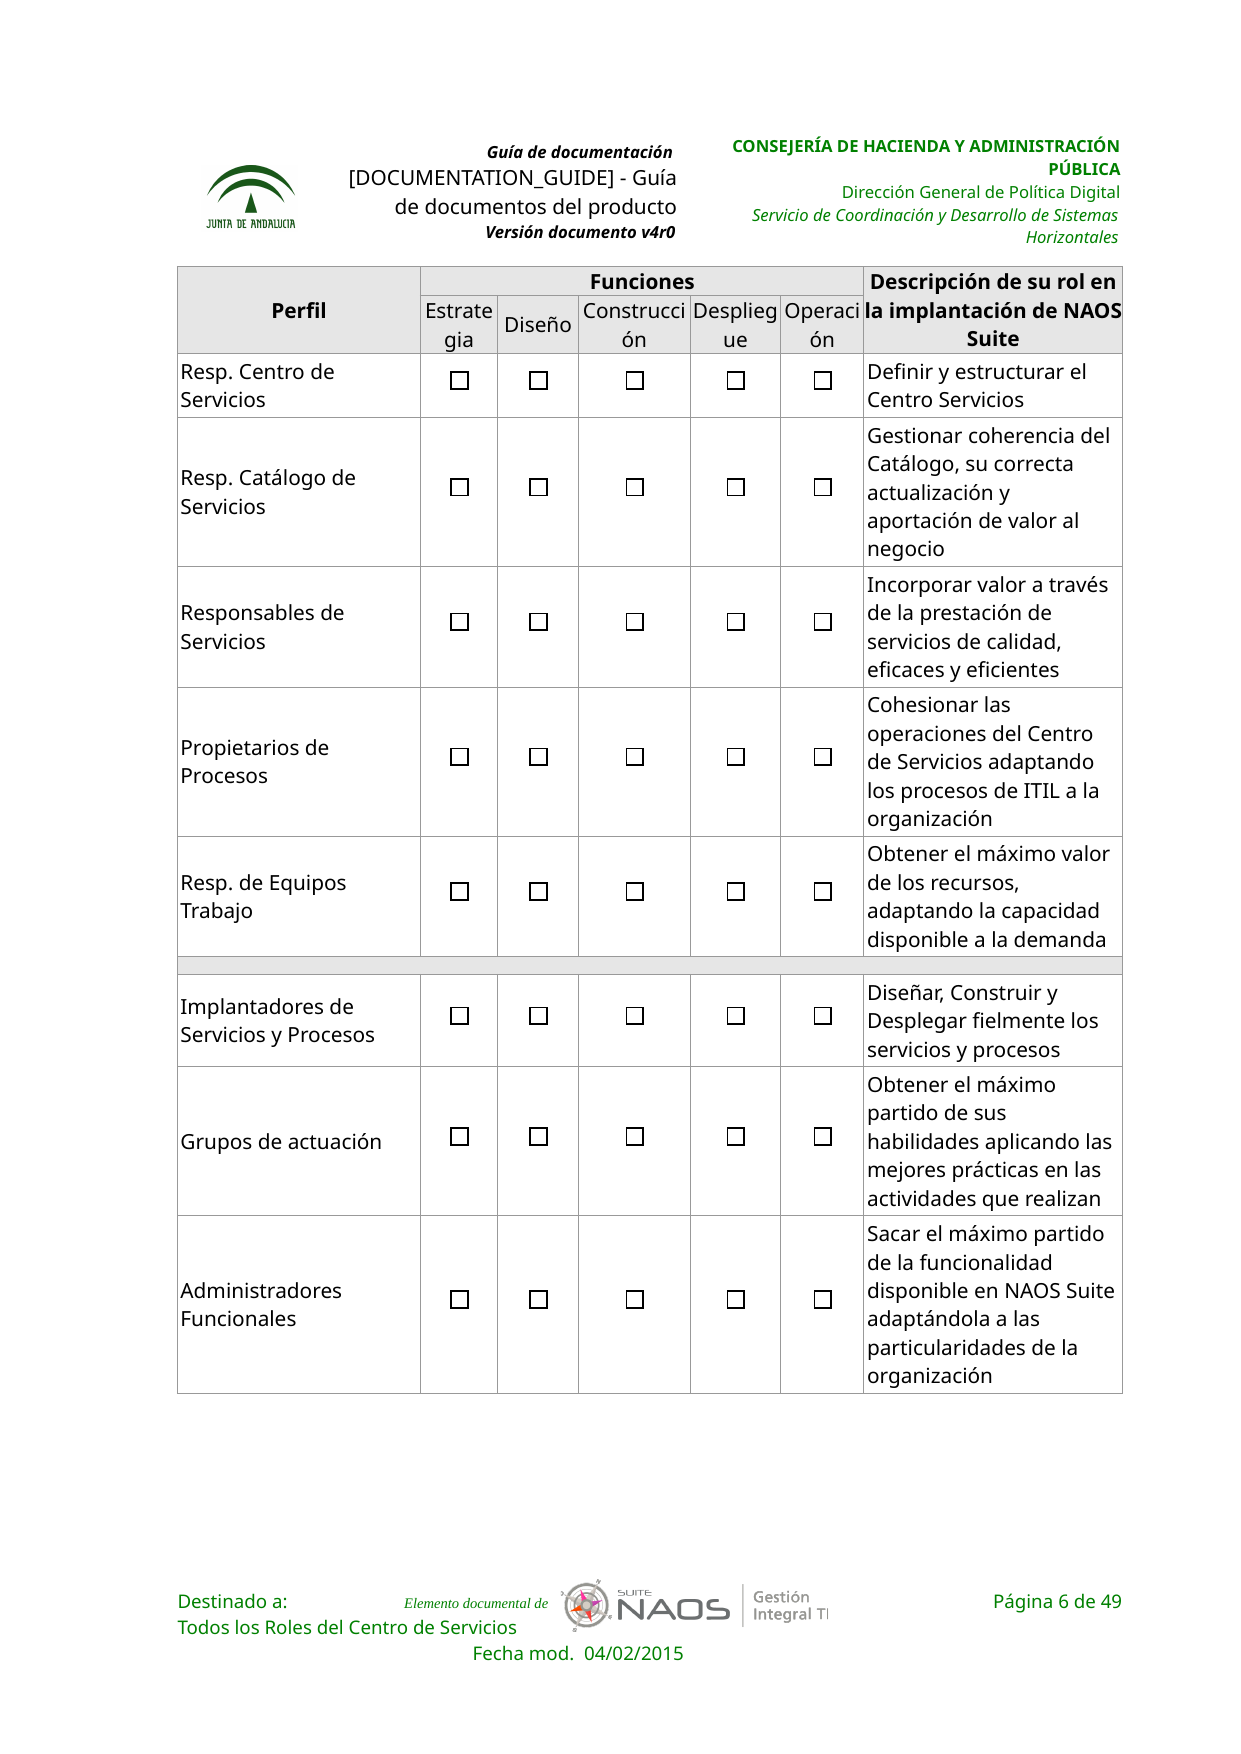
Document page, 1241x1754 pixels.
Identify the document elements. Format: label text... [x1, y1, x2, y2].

table_cell [691, 567, 780, 687]
table_cell [498, 957, 578, 974]
table_cell [781, 1216, 863, 1393]
table_cell [781, 837, 863, 956]
table_cell [421, 354, 497, 417]
table_cell [579, 1067, 690, 1215]
table_cell [781, 1067, 863, 1215]
table_cell [781, 567, 863, 687]
table_cell Obtener el máximo valor de los recursos, adaptando la capacidad disponible a la demanda [864, 837, 1122, 956]
table_cell Resp. Centro de Servicios [178, 354, 420, 417]
table_cell [579, 418, 690, 566]
table_cell [691, 837, 780, 956]
table_cell [498, 1216, 578, 1393]
table_cell [421, 975, 497, 1066]
table_cell [579, 354, 690, 417]
table_cell Gestionar coherencia del Catálogo, su correcta actualización y aportación de valor al negocio [864, 418, 1122, 566]
table_cell [498, 837, 578, 956]
table_cell [421, 837, 497, 956]
table_cell [579, 975, 690, 1066]
table_cell Definir y estructurar el Centro Servicios [864, 354, 1122, 417]
table_cell Grupos de actuación [178, 1067, 420, 1215]
table_cell [498, 354, 578, 417]
table_cell [691, 418, 780, 566]
table_cell Cohesionar las operaciones del Centro de Servicios adaptando los procesos de ITIL a la organización [864, 688, 1122, 836]
table_header Perfil [178, 267, 420, 353]
table_cell Obtener el máximo partido de sus habilidades aplicando las mejores prácticas en las actividades que realizan [864, 1067, 1122, 1215]
table_cell [498, 688, 578, 836]
table_cell Propietarios de Procesos [178, 688, 420, 836]
table_cell [690, 957, 780, 974]
table_cell Sacar el máximo partido de la funcionalidad disponible en NAOS Suite adaptándola a las particularidades de la organización [864, 1216, 1122, 1393]
table_cell Resp. Catálogo de Servicios [178, 418, 420, 566]
table_cell [578, 957, 690, 974]
table_cell Diseñar, Construir y Desplegar fielmente los servicios y procesos [864, 975, 1122, 1066]
table_cell Construcción [579, 296, 690, 353]
table_cell [780, 957, 864, 974]
table_header Funciones [421, 267, 863, 295]
table_cell Despliegue [691, 296, 780, 353]
table_cell [691, 354, 780, 417]
table_cell Operación [781, 296, 863, 353]
table_cell [421, 418, 497, 566]
table_cell [420, 957, 498, 974]
table_cell [781, 975, 863, 1066]
picture [201, 165, 298, 232]
table_cell Resp. de Equipos Trabajo [178, 837, 420, 956]
table_cell [781, 354, 863, 417]
table_cell Implantadores de Servicios y Procesos [178, 975, 420, 1066]
table_cell [691, 1216, 780, 1393]
table_cell [579, 567, 690, 687]
table_cell Incorporar valor a través de la prestación de servicios de calidad, eficaces y eficientes [864, 567, 1122, 687]
table_cell [421, 567, 497, 687]
table_cell Responsables de Servicios [178, 567, 420, 687]
table_cell [498, 975, 578, 1066]
table_cell [781, 418, 863, 566]
table_cell [691, 688, 780, 836]
table_cell [498, 1067, 578, 1215]
table_cell [579, 1216, 690, 1393]
table_cell Administradores Funcionales [178, 1216, 420, 1393]
table_cell Diseño [498, 296, 578, 353]
table_header Descripción de su rol en la implantación de NAOS Suite [864, 267, 1122, 353]
table_cell [579, 837, 690, 956]
table_cell [421, 1067, 497, 1215]
picture [560, 1579, 829, 1632]
table_cell [178, 957, 420, 974]
table_cell [691, 1067, 780, 1215]
table_cell [421, 1216, 497, 1393]
table_cell Estrategia [421, 296, 497, 353]
table_cell [579, 688, 690, 836]
table_cell [691, 975, 780, 1066]
table_cell [781, 688, 863, 836]
table_cell [421, 688, 497, 836]
table_cell [498, 567, 578, 687]
table_cell [864, 957, 1122, 974]
table_cell [498, 418, 578, 566]
